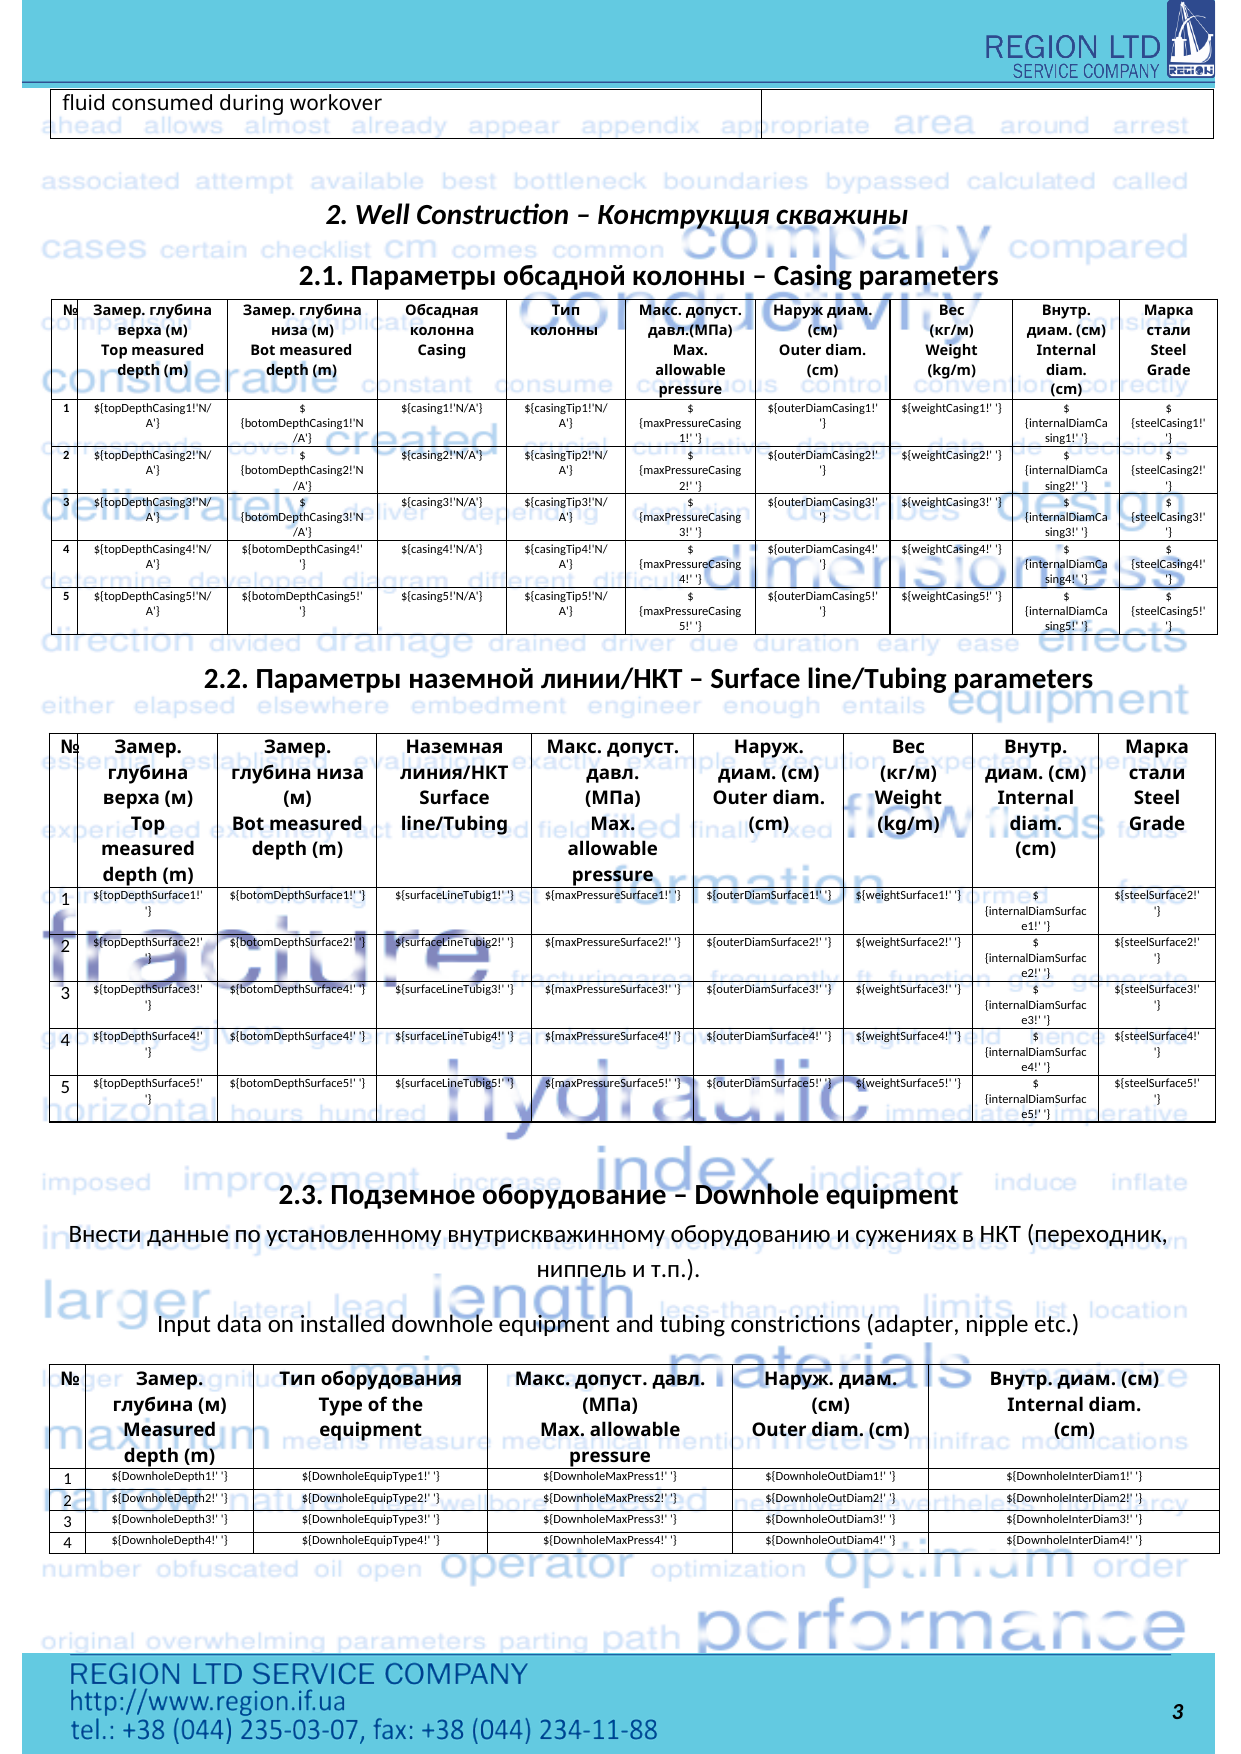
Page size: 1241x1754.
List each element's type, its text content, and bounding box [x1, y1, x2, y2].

table_cell ${weightSurface2!' '} [844, 935, 972, 981]
table_cell ${steelCasing5!' '} [1120, 588, 1217, 634]
table_cell ${DownholeInterDiam4!' '} [929, 1533, 1219, 1553]
table_cell ${maxPressureSurface3!' '} [532, 982, 693, 1027]
table_cell ${botomDepthCasing2!'N/A'} [228, 447, 377, 493]
table_cell ${DownholeMaxPress1!' '} [488, 1469, 732, 1489]
text Input data on installed downhole equipment and tubing constrictions (adapter, nipple etc.) [22, 1308, 1215, 1339]
table_header Замер. глубина верха (м) Top measured depth (m) [78, 300, 227, 399]
table_cell 3 [52, 494, 77, 540]
table_cell ${weightSurface4!' '} [844, 1029, 972, 1074]
table_cell ${casing5!'N/A'} [378, 588, 506, 634]
table_cell ${outerDiamSurface3!' '} [694, 982, 843, 1027]
table_header Наруж. диам. (см) Outer diam. (cm) [694, 734, 843, 887]
table_cell ${casingTip4!'N/A'} [507, 541, 625, 587]
table_header № [52, 300, 77, 399]
table_cell ${topDepthSurface5!' '} [78, 1076, 217, 1121]
table_header Наземная линия/НКТ Surface line/Tubing [377, 734, 531, 887]
table_cell ${DownholeDepth2!' '} [86, 1490, 253, 1510]
table_header Обсадная колонна Casing [378, 300, 506, 399]
table_header Вес (кг/м) Weight (kg/m) [844, 734, 972, 887]
table_cell 4 [50, 1029, 77, 1074]
table_cell ${weightCasing2!' '} [891, 447, 1012, 493]
table_cell ${DownholeOutDiam4!' '} [733, 1533, 928, 1553]
table_cell ${weightCasing4!' '} [891, 541, 1012, 587]
table_cell ${casingTip3!'N/A'} [507, 494, 625, 540]
table_cell ${topDepthCasing4!'N/A'} [78, 541, 227, 587]
table_header Внутр. диам. (см) Internal diam. (cm) [929, 1365, 1219, 1467]
table_cell ${botomDepthSurface5!' '} [218, 1076, 376, 1121]
table_cell ${outerDiamSurface5!' '} [694, 1076, 843, 1121]
table_cell ${botomDepthCasing4!' '} [228, 541, 377, 587]
table_cell ${maxPressureCasing1!' '} [626, 400, 755, 446]
table_cell ${weightSurface1!' '} [844, 888, 972, 933]
table_cell ${outerDiamSurface1!' '} [694, 888, 843, 933]
table_cell ${DownholeDepth3!' '} [86, 1511, 253, 1532]
table_cell ${DownholeInterDiam1!' '} [929, 1469, 1219, 1489]
table_cell ${DownholeOutDiam1!' '} [733, 1469, 928, 1489]
table_cell ${outerDiamCasing1!' '} [756, 400, 889, 446]
table_header № [50, 734, 77, 887]
table_cell ${outerDiamCasing3!' '} [756, 494, 889, 540]
table_cell ${weightSurface3!' '} [844, 982, 972, 1027]
table_header Марка стали Steel Grade [1120, 300, 1217, 399]
table_cell ${steelSurface2!' '} [1099, 935, 1215, 981]
table_cell ${weightCasing5!' '} [891, 588, 1012, 634]
table_cell ${internalDiamCasing2!' '} [1013, 447, 1119, 493]
table_cell ${maxPressureCasing3!' '} [626, 494, 755, 540]
table_cell ${outerDiamSurface4!' '} [694, 1029, 843, 1074]
table_header Замер. глубина верха (м) Top measured depth (m) [78, 734, 217, 887]
table_cell 5 [52, 588, 77, 634]
table_cell ${DownholeMaxPress4!' '} [488, 1533, 732, 1553]
table_cell ${maxPressureCasing4!' '} [626, 541, 755, 587]
table_cell ${internalDiamCasing5!' '} [1013, 588, 1119, 634]
table_cell ${internalDiamCasing1!' '} [1013, 400, 1119, 446]
table_cell ${topDepthSurface2!' '} [78, 935, 217, 981]
table_cell ${steelSurface3!' '} [1099, 982, 1215, 1027]
table_header № [50, 1365, 85, 1467]
table_cell ${DownholeMaxPress2!' '} [488, 1490, 732, 1510]
table_cell ${casing3!'N/A'} [378, 494, 506, 540]
table_cell ${internalDiamSurface2!' '} [973, 935, 1098, 981]
table_cell ${steelSurface4!' '} [1099, 1029, 1215, 1074]
table_cell ${steelCasing1!' '} [1120, 400, 1217, 446]
table_header Тип оборудования Type of the equipment [254, 1365, 487, 1467]
table_cell ${weightCasing1!' '} [891, 400, 1012, 446]
table_cell ${botomDepthCasing3!'N/A'} [228, 494, 377, 540]
table_header Наруж. диам. (см) Outer diam. (cm) [733, 1365, 928, 1467]
table_cell ${botomDepthSurface2!' '} [218, 935, 376, 981]
table_header Макс. допуст. давл.(МПа) Max. allowable pressure [626, 300, 755, 399]
subtitle 2.2. Параметры наземной линии/НКТ – Surface line/Tubing parameters [22, 660, 1215, 696]
table_cell ${topDepthCasing2!'N/A'} [78, 447, 227, 493]
table_cell ${weightSurface5!' '} [844, 1076, 972, 1121]
table_header Марка стали Steel Grade [1099, 734, 1215, 887]
table_cell 2 [50, 1490, 85, 1510]
subtitle 2.3. Подземное оборудование – Downhole equipment [22, 1176, 1215, 1211]
table_header Наруж диам. (см) Outer diam. (cm) [756, 300, 889, 399]
table_header Внутр. диам. (см) Internal diam. (cm) [973, 734, 1098, 887]
table_cell ${steelSurface2!' '} [1099, 888, 1215, 933]
table_cell ${topDepthCasing1!'N/A'} [78, 400, 227, 446]
table_cell ${topDepthSurface1!' '} [78, 888, 217, 933]
table_cell ${botomDepthCasing5!' '} [228, 588, 377, 634]
table_cell ${casingTip5!'N/A'} [507, 588, 625, 634]
table_header Вес (кг/м) Weight (kg/m) [891, 300, 1012, 399]
table_cell ${casing4!'N/A'} [378, 541, 506, 587]
table_cell 2 [52, 447, 77, 493]
table_cell ${topDepthCasing5!'N/A'} [78, 588, 227, 634]
table_header Внутр. диам. (см) Internal diam. (cm) [1013, 300, 1119, 399]
table_cell ${internalDiamCasing4!' '} [1013, 541, 1119, 587]
table_cell ${outerDiamCasing5!' '} [756, 588, 889, 634]
table_cell ${topDepthSurface4!' '} [78, 1029, 217, 1074]
table_cell ${DownholeEquipType2!' '} [254, 1490, 487, 1510]
table_cell ${surfaceLineTubig5!' '} [377, 1076, 531, 1121]
table_cell 1 [52, 400, 77, 446]
table_cell ${steelCasing3!' '} [1120, 494, 1217, 540]
table_cell ${topDepthSurface3!' '} [78, 982, 217, 1027]
table_cell ${surfaceLineTubig1!' '} [377, 888, 531, 933]
table_cell ${DownholeEquipType1!' '} [254, 1469, 487, 1489]
subtitle 2.1. Параметры обсадной колонны – Casing parameters [22, 257, 1215, 292]
table_cell ${surfaceLineTubig4!' '} [377, 1029, 531, 1074]
table_cell 4 [50, 1533, 85, 1553]
table_header Замер. глубина низа (м) Bot measured depth (m) [218, 734, 376, 887]
table_cell ${internalDiamSurface1!' '} [973, 888, 1098, 933]
table_cell ${steelCasing2!' '} [1120, 447, 1217, 493]
table_cell ${outerDiamCasing4!' '} [756, 541, 889, 587]
table_cell ${casingTip1!'N/A'} [507, 400, 625, 446]
table_cell ${botomDepthSurface4!' '} [218, 982, 376, 1027]
table_cell ${maxPressureSurface1!' '} [532, 888, 693, 933]
table_cell 3 [50, 1511, 85, 1532]
table_cell 1 [50, 888, 77, 933]
table_cell ${internalDiamSurface3!' '} [973, 982, 1098, 1027]
table_cell 3 [50, 982, 77, 1027]
table_header Замер. глубина низа (м) Bot measured depth (m) [228, 300, 377, 399]
table_cell 4 [52, 541, 77, 587]
table_header Макс. допуст. давл. (МПа) Max. allowable pressure [532, 734, 693, 887]
table_cell [762, 90, 1213, 138]
table_cell fluid consumed during workover [51, 90, 761, 138]
table_cell ${maxPressureSurface5!' '} [532, 1076, 693, 1121]
table_cell ${steelCasing4!' '} [1120, 541, 1217, 587]
table_header Замер. глубина (м) Measured depth (m) [86, 1365, 253, 1467]
table_cell 2 [50, 935, 77, 981]
table_cell ${topDepthCasing3!'N/A'} [78, 494, 227, 540]
table_cell ${DownholeEquipType3!' '} [254, 1511, 487, 1532]
table_cell ${weightCasing3!' '} [891, 494, 1012, 540]
table_cell 5 [50, 1076, 77, 1121]
table_cell ${surfaceLineTubig2!' '} [377, 935, 531, 981]
table_cell ${internalDiamCasing3!' '} [1013, 494, 1119, 540]
table_cell ${outerDiamSurface2!' '} [694, 935, 843, 981]
table_cell ${DownholeOutDiam3!' '} [733, 1511, 928, 1532]
table_cell ${DownholeOutDiam2!' '} [733, 1490, 928, 1510]
table_cell ${DownholeEquipType4!' '} [254, 1533, 487, 1553]
table_cell ${casing1!'N/A'} [378, 400, 506, 446]
table_cell ${DownholeInterDiam3!' '} [929, 1511, 1219, 1532]
table_cell ${steelSurface5!' '} [1099, 1076, 1215, 1121]
table_cell ${internalDiamSurface4!' '} [973, 1029, 1098, 1074]
picture [21, 0, 1216, 1754]
table_header Макс. допуст. давл. (МПа) Max. allowable pressure [488, 1365, 732, 1467]
text Внести данные по установленному внутрискважинному оборудованию и сужениях в НКТ (переходник, ниппель и т.п.). [22, 1218, 1215, 1283]
table_cell ${DownholeDepth1!' '} [86, 1469, 253, 1489]
table_cell ${botomDepthSurface4!' '} [218, 1029, 376, 1074]
table_cell ${internalDiamSurface5!' '} [973, 1076, 1098, 1121]
table_cell ${maxPressureSurface2!' '} [532, 935, 693, 981]
table_cell ${maxPressureCasing2!' '} [626, 447, 755, 493]
table_cell ${casingTip2!'N/A'} [507, 447, 625, 493]
subtitle 2. Well Construction – Конструкция скважины [22, 196, 1215, 232]
table_cell ${casing2!'N/A'} [378, 447, 506, 493]
table_cell ${maxPressureCasing5!' '} [626, 588, 755, 634]
table_cell ${botomDepthSurface1!' '} [218, 888, 376, 933]
table_header Тип колонны [507, 300, 625, 399]
table_cell ${maxPressureSurface4!' '} [532, 1029, 693, 1074]
table_cell ${DownholeMaxPress3!' '} [488, 1511, 732, 1532]
table_cell 1 [50, 1469, 85, 1489]
table_cell ${surfaceLineTubig3!' '} [377, 982, 531, 1027]
table_cell ${DownholeDepth4!' '} [86, 1533, 253, 1553]
table_cell ${DownholeInterDiam2!' '} [929, 1490, 1219, 1510]
table_cell ${outerDiamCasing2!' '} [756, 447, 889, 493]
table_cell ${botomDepthCasing1!'N/A'} [228, 400, 377, 446]
